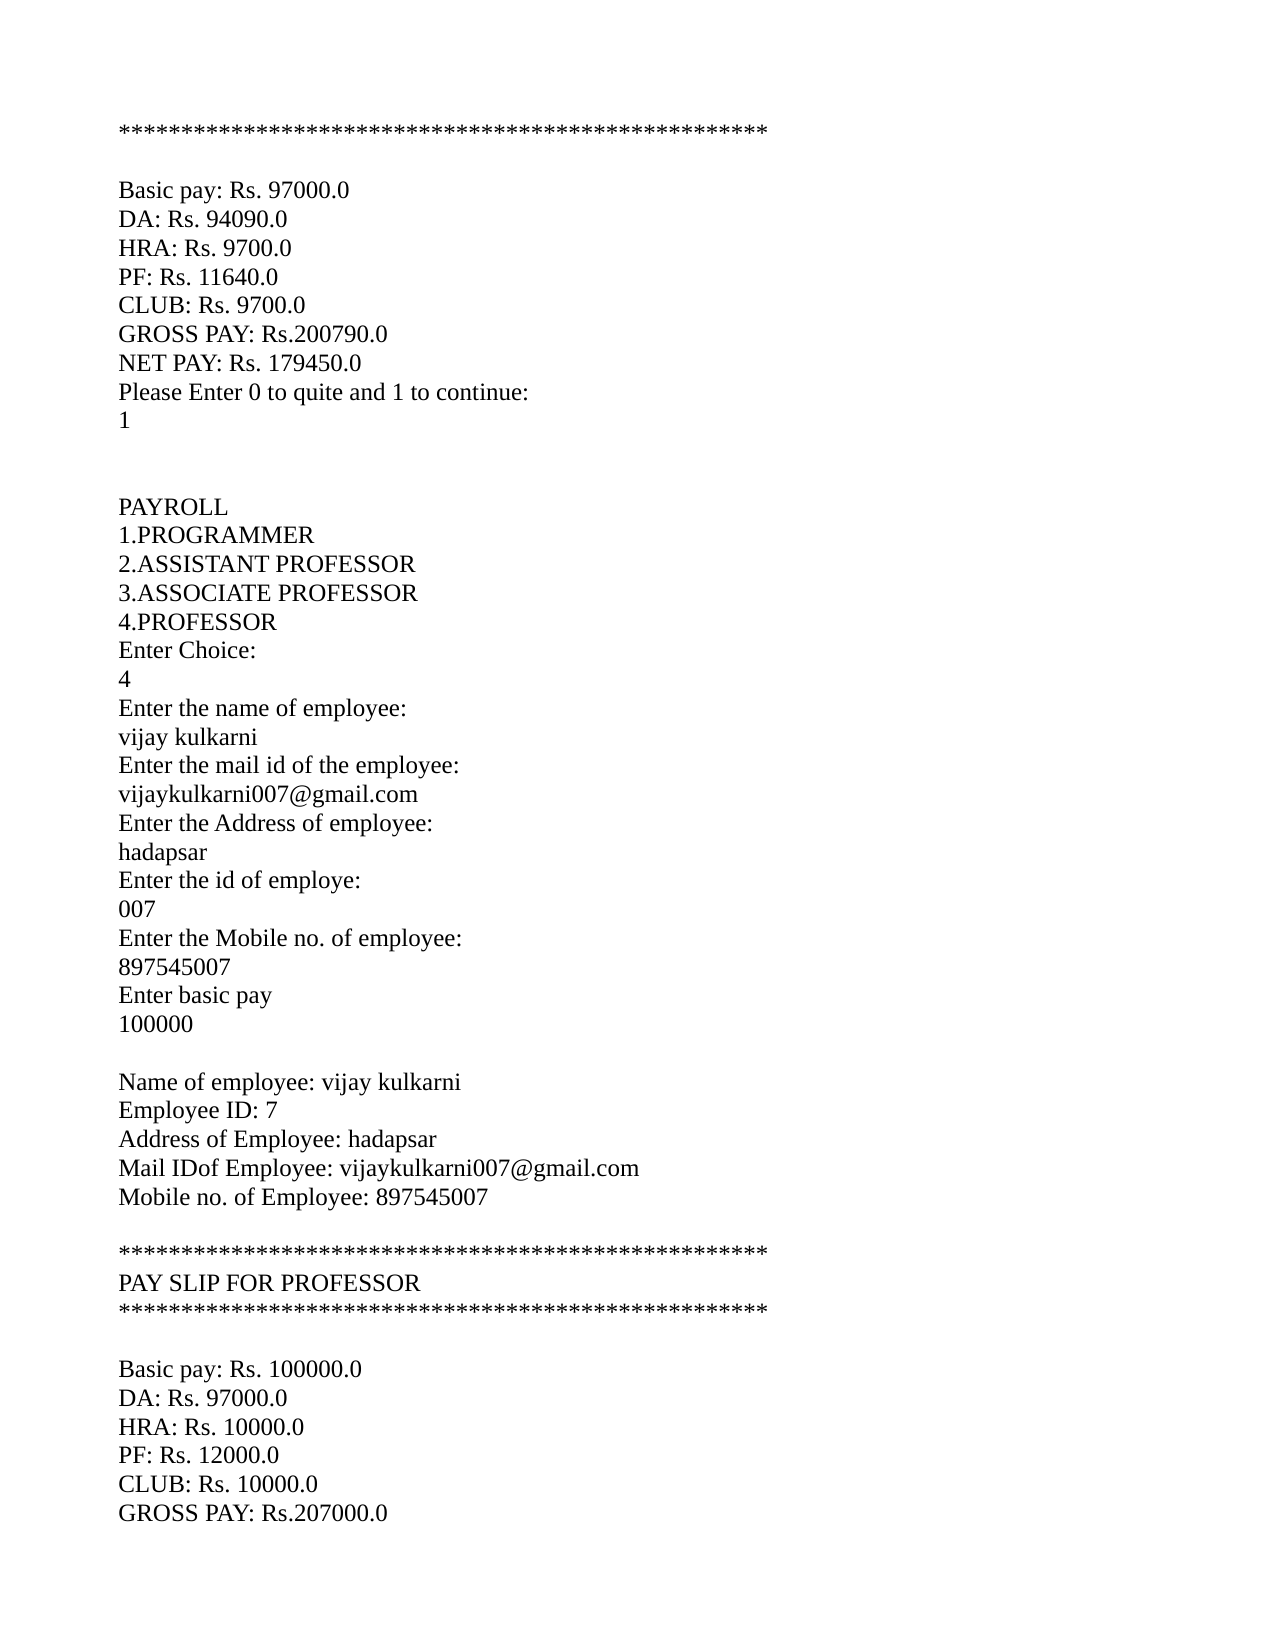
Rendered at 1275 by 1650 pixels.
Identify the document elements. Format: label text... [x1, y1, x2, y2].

text GROSS PAY: Rs.200790.0 [118, 319, 1157, 348]
text CLUB: Rs. 10000.0 [118, 1469, 1157, 1498]
text Name of employee: vijay kulkarni [118, 1067, 1157, 1096]
text Mail IDof Employee: vijaykulkarni007@gmail.com [118, 1153, 1157, 1182]
text **************************************************** [118, 118, 1157, 147]
text PAYROLL [118, 492, 1157, 521]
text Enter Choice: [118, 636, 1157, 664]
text PF: Rs. 11640.0 [118, 262, 1157, 291]
text Enter the id of employe: [118, 866, 1157, 894]
text **************************************************** [118, 1297, 1157, 1326]
text 3.ASSOCIATE PROFESSOR [118, 578, 1157, 607]
text 100000 [118, 1009, 1157, 1038]
text DA: Rs. 94090.0 [118, 204, 1157, 233]
text HRA: Rs. 10000.0 [118, 1412, 1157, 1441]
text Enter the Mobile no. of employee: [118, 923, 1157, 952]
text NET PAY: Rs. 179450.0 [118, 348, 1157, 377]
text Enter the name of employee: [118, 693, 1157, 722]
text Enter the mail id of the employee: [118, 751, 1157, 779]
text Enter basic pay [118, 981, 1157, 1009]
text Enter the Address of employee: [118, 808, 1157, 837]
text 007 [118, 894, 1157, 923]
text Please Enter 0 to quite and 1 to continue: [118, 377, 1157, 406]
text 897545007 [118, 952, 1157, 981]
text 2.ASSISTANT PROFESSOR [118, 549, 1157, 578]
text vijaykulkarni007@gmail.com [118, 779, 1157, 808]
text CLUB: Rs. 9700.0 [118, 291, 1157, 319]
text PF: Rs. 12000.0 [118, 1441, 1157, 1469]
text Address of Employee: hadapsar [118, 1124, 1157, 1153]
text Basic pay: Rs. 97000.0 [118, 176, 1157, 204]
text vijay kulkarni [118, 722, 1157, 751]
text PAY SLIP FOR PROFESSOR [118, 1268, 1157, 1297]
text 1 [118, 406, 1157, 434]
text 4 [118, 664, 1157, 693]
text 1.PROGRAMMER [118, 521, 1157, 549]
text 4.PROFESSOR [118, 607, 1157, 636]
text GROSS PAY: Rs.207000.0 [118, 1498, 1157, 1527]
text HRA: Rs. 9700.0 [118, 233, 1157, 262]
text Mobile no. of Employee: 897545007 [118, 1182, 1157, 1211]
text **************************************************** [118, 1239, 1157, 1268]
text Basic pay: Rs. 100000.0 [118, 1354, 1157, 1383]
text Employee ID: 7 [118, 1096, 1157, 1124]
text hadapsar [118, 837, 1157, 866]
text DA: Rs. 97000.0 [118, 1383, 1157, 1412]
